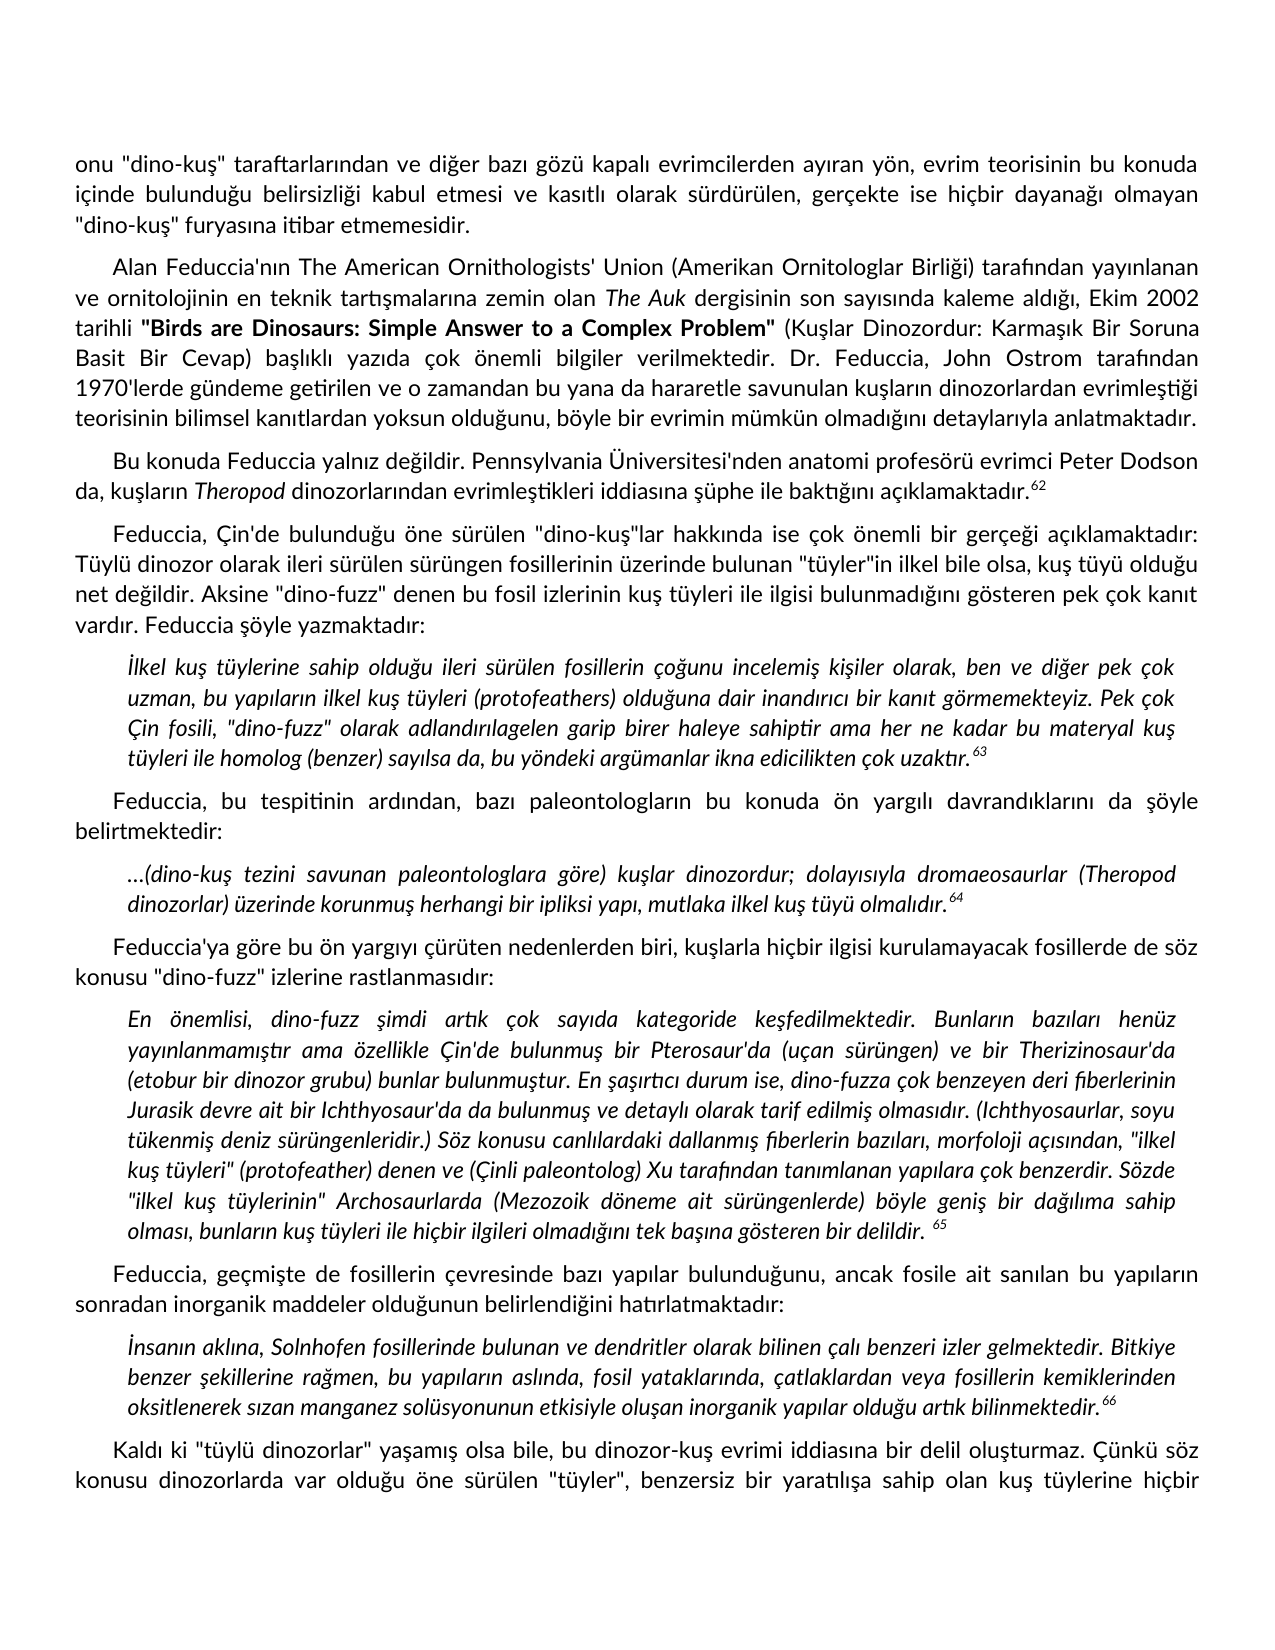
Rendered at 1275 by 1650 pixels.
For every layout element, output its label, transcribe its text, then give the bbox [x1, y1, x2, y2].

text Feduccia, bu tespitinin ardından, bazı paleontologların bu konuda ön yargılı davrandıklarını da şöyle belirtmektedir: [75, 786, 1200, 844]
text …(dino-kuş tezini savunan paleontologlara göre) kuşlar dinozordur; dolayısıyla dromaeosaurlar (Theropod dinozorlar) üzerinde korunmuş herhangi bir ipliksi yapı, mutlaka ilkel kuş tüyü olmalıdır.64 [127, 859, 1177, 917]
text onu "dino-kuş" taraftarlarından ve diğer bazı gözü kapalı evrimcilerden ayıran yön, evrim teorisinin bu konuda içinde bulunduğu belirsizliği kabul etmesi ve kasıtlı olarak sürdürülen, gerçekte ise hiçbir dayanağı olmayan "dino-kuş" furyasına itibar etmemesidir. [75, 150, 1200, 238]
text En önemlisi, dino-fuzz şimdi artık çok sayıda kategoride keşfedilmektedir. Bunların bazıları henüz yayınlanmamıştır ama özellikle Çin'de bulunmuş bir Pterosaur'da (uçan sürüngen) ve bir Therizinosaur'da (etobur bir dinozor grubu) bunlar bulunmuştur. En şaşırtıcı durum ise, dino-fuzza çok benzeyen deri fiberlerinin Jurasik devre ait bir Ichthyosaur'da da bulunmuş ve detaylı olarak tarif edilmiş olmasıdır. (Ichthyosaurlar, soyu tükenmiş deniz sürüngenleridir.) Söz konusu canlılardaki dallanmış fiberlerin bazıları, morfoloji açısından, "ilkel kuş tüyleri" (protofeather) denen ve (Çinli paleontolog) Xu tarafından tanımlanan yapılara çok benzerdir. Sözde "ilkel kuş tüylerinin" Archosaurlarda (Mezozoik döneme ait sürüngenlerde) böyle geniş bir dağılıma sahip olması, bunların kuş tüyleri ile hiçbir ilgileri olmadığını tek başına gösteren bir delildir. 65 [127, 1005, 1177, 1244]
text Feduccia, geçmişte de fosillerin çevresinde bazı yapılar bulunduğunu, ancak fosile ait sanılan bu yapıların sonradan inorganik maddeler olduğunun belirlendiğini hatırlatmaktadır: [75, 1259, 1200, 1317]
text Bu konuda Feduccia yalnız değildir. Pennsylvania Üniversitesi'nden anatomi profesörü evrimci Peter Dodson da, kuşların Theropod dinozorlarından evrimleştikleri iddiasına şüphe ile baktığını açıklamaktadır.62 [75, 447, 1200, 504]
text Feduccia, Çin'de bulunduğu öne sürülen "dino-kuş"lar hakkında ise çok önemli bir gerçeği açıklamaktadır: Tüylü dinozor olarak ileri sürülen sürüngen fosillerinin üzerinde bulunan "tüyler"in ilkel bile olsa, kuş tüyü olduğu net değildir. Aksine "dino-fuzz" denen bu fosil izlerinin kuş tüyleri ile ilgisi bulunmadığını gösteren pek çok kanıt vardır. Feduccia şöyle yazmaktadır: [75, 520, 1200, 638]
text İnsanın aklına, Solnhofen fosillerinde bulunan ve dendritler olarak bilinen çalı benzeri izler gelmektedir. Bitkiye benzer şekillerine rağmen, bu yapıların aslında, fosil yataklarında, çatlaklardan veya fosillerin kemiklerinden oksitlenerek sızan manganez solüsyonunun etkisiyle oluşan inorganik yapılar olduğu artık bilinmektedir.66 [127, 1332, 1177, 1420]
text Kaldı ki "tüylü dinozorlar" yaşamış olsa bile, bu dinozor-kuş evrimi iddiasına bir delil oluşturmaz. Çünkü söz konusu dinozorlarda var olduğu öne sürülen "tüyler", benzersiz bir yaratılışa sahip olan kuş tüylerine hiçbir [75, 1435, 1200, 1493]
text Alan Feduccia'nın The American Ornithologists' Union (Amerikan Ornitologlar Birliği) tarafından yayınlanan ve ornitolojinin en teknik tartışmalarına zemin olan The Auk dergisinin son sayısında kaleme aldığı, Ekim 2002 tarihli "Birds are Dinosaurs: Simple Answer to a Complex Problem" (Kuşlar Dinozordur: Karmaşık Bir Soruna Basit Bir Cevap) başlıklı yazıda çok önemli bilgiler verilmektedir. Dr. Feduccia, John Ostrom tarafından 1970'lerde gündeme getirilen ve o zamandan bu yana da hararetle savunulan kuşların dinozorlardan evrimleştiği teorisinin bilimsel kanıtlardan yoksun olduğunu, böyle bir evrimin mümkün olmadığını detaylarıyla anlatmaktadır. [75, 253, 1200, 432]
text Feduccia'ya göre bu ön yargıyı çürüten nedenlerden biri, kuşlarla hiçbir ilgisi kurulamayacak fosillerde de söz konusu "dino-fuzz" izlerine rastlanmasıdır: [75, 932, 1200, 990]
text İlkel kuş tüylerine sahip olduğu ileri sürülen fosillerin çoğunu incelemiş kişiler olarak, ben ve diğer pek çok uzman, bu yapıların ilkel kuş tüyleri (protofeathers) olduğuna dair inandırıcı bir kanıt görmemekteyiz. Pek çok Çin fosili, "dino-fuzz" olarak adlandırılagelen garip birer haleye sahiptir ama her ne kadar bu materyal kuş tüyleri ile homolog (benzer) sayılsa da, bu yöndeki argümanlar ikna edicilikten çok uzaktır.63 [127, 653, 1177, 771]
